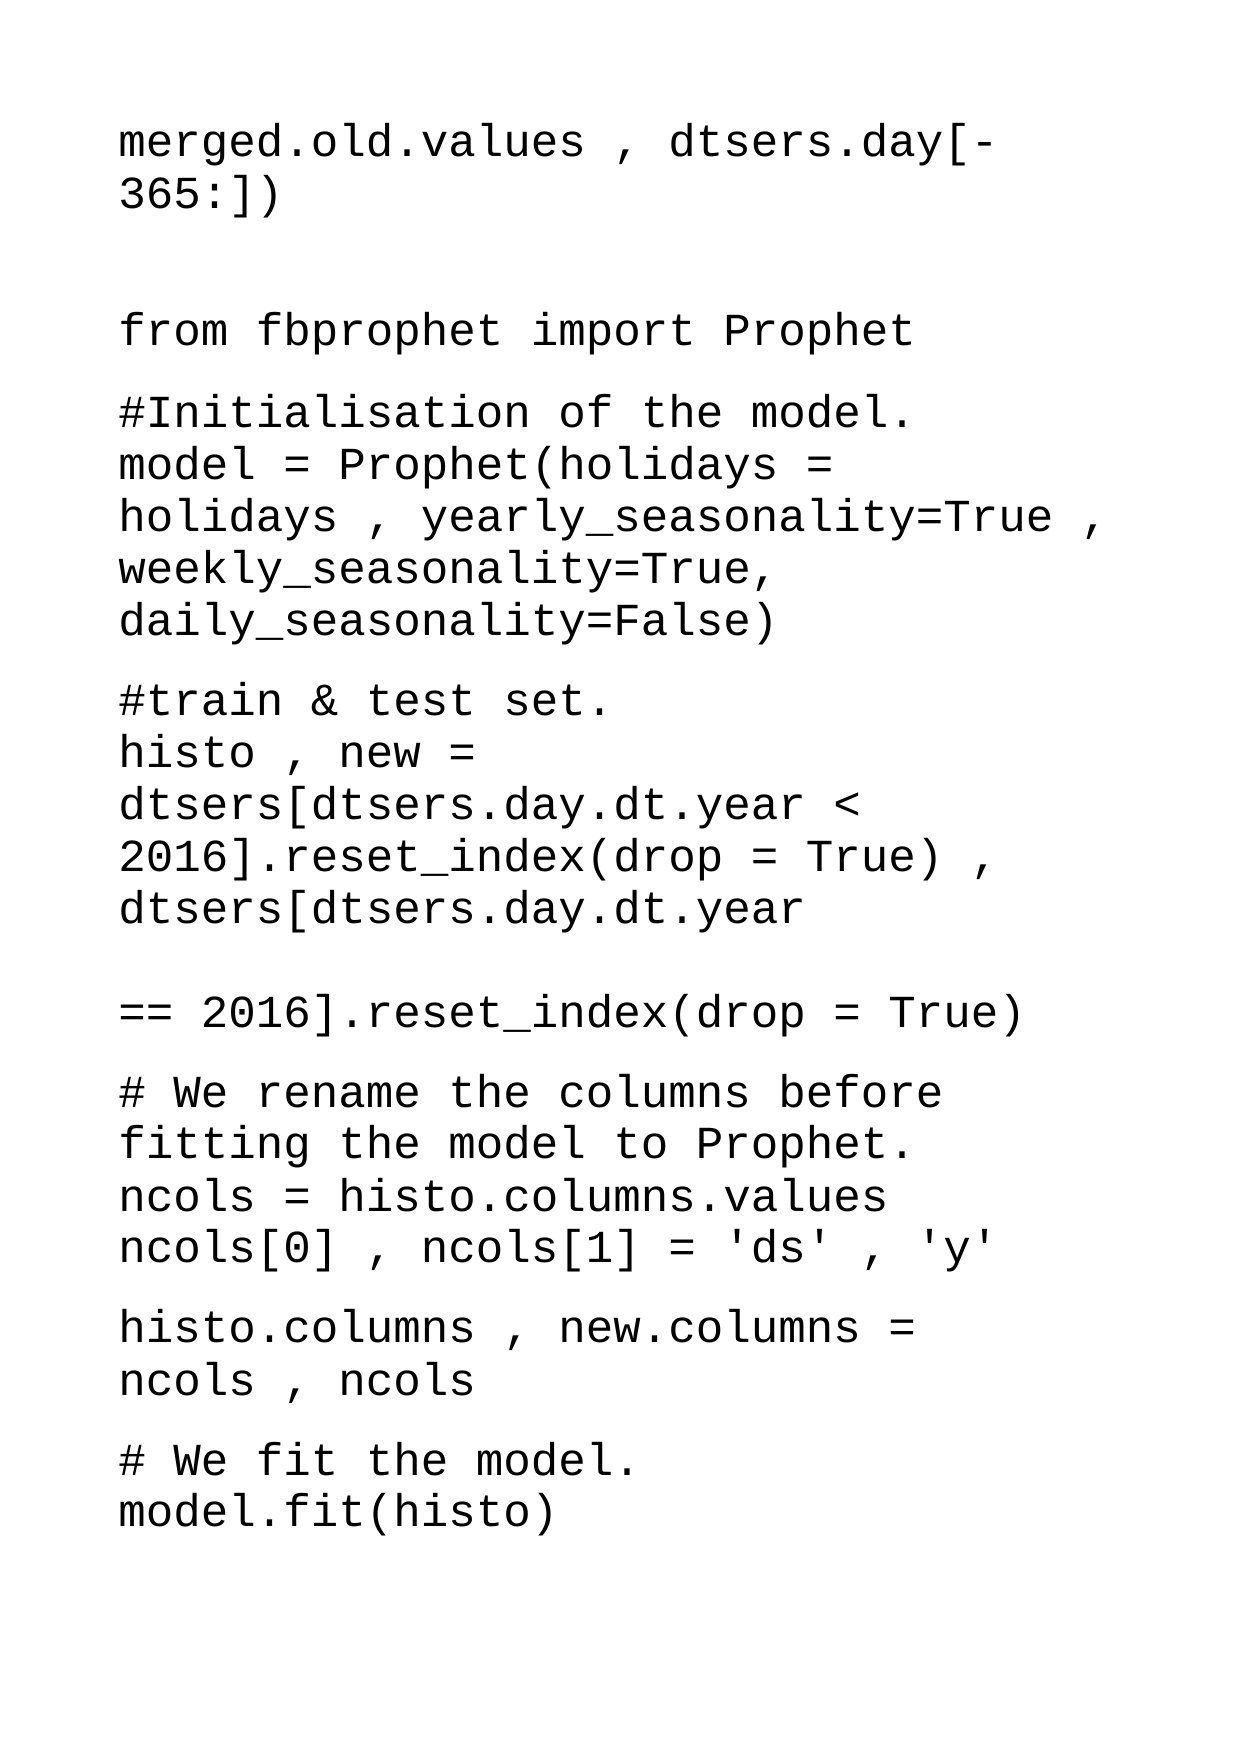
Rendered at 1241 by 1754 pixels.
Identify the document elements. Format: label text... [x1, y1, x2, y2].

text # We fit the model. [118, 1437, 1122, 1489]
text histo , new = dtsers[dtsers.day.dt.year < 2016].reset_index(drop = True) , dtsers[dtsers.day.dt.year [118, 729, 1122, 937]
text merged.old.values , dtsers.day[-365:]) [118, 118, 1122, 222]
text model = Prophet(holidays = holidays , yearly_seasonality=True , weekly_seasonality=True, daily_seasonality=False) [118, 441, 1122, 649]
text #train & test set. [118, 677, 1122, 729]
text ncols[0] , ncols[1] = 'ds' , 'y' [118, 1225, 1122, 1277]
text ncols = histo.columns.values [118, 1173, 1122, 1225]
text == 2016].reset_index(drop = True) [118, 937, 1122, 1041]
text #Initialisation of the model. [118, 389, 1122, 441]
text # We rename the columns before fitting the model to Prophet. [118, 1069, 1122, 1173]
text model.fit(histo) [118, 1489, 1122, 1541]
text histo.columns , new.columns = ncols , ncols [118, 1305, 1122, 1409]
text from fbprophet import Prophet [118, 308, 1122, 359]
